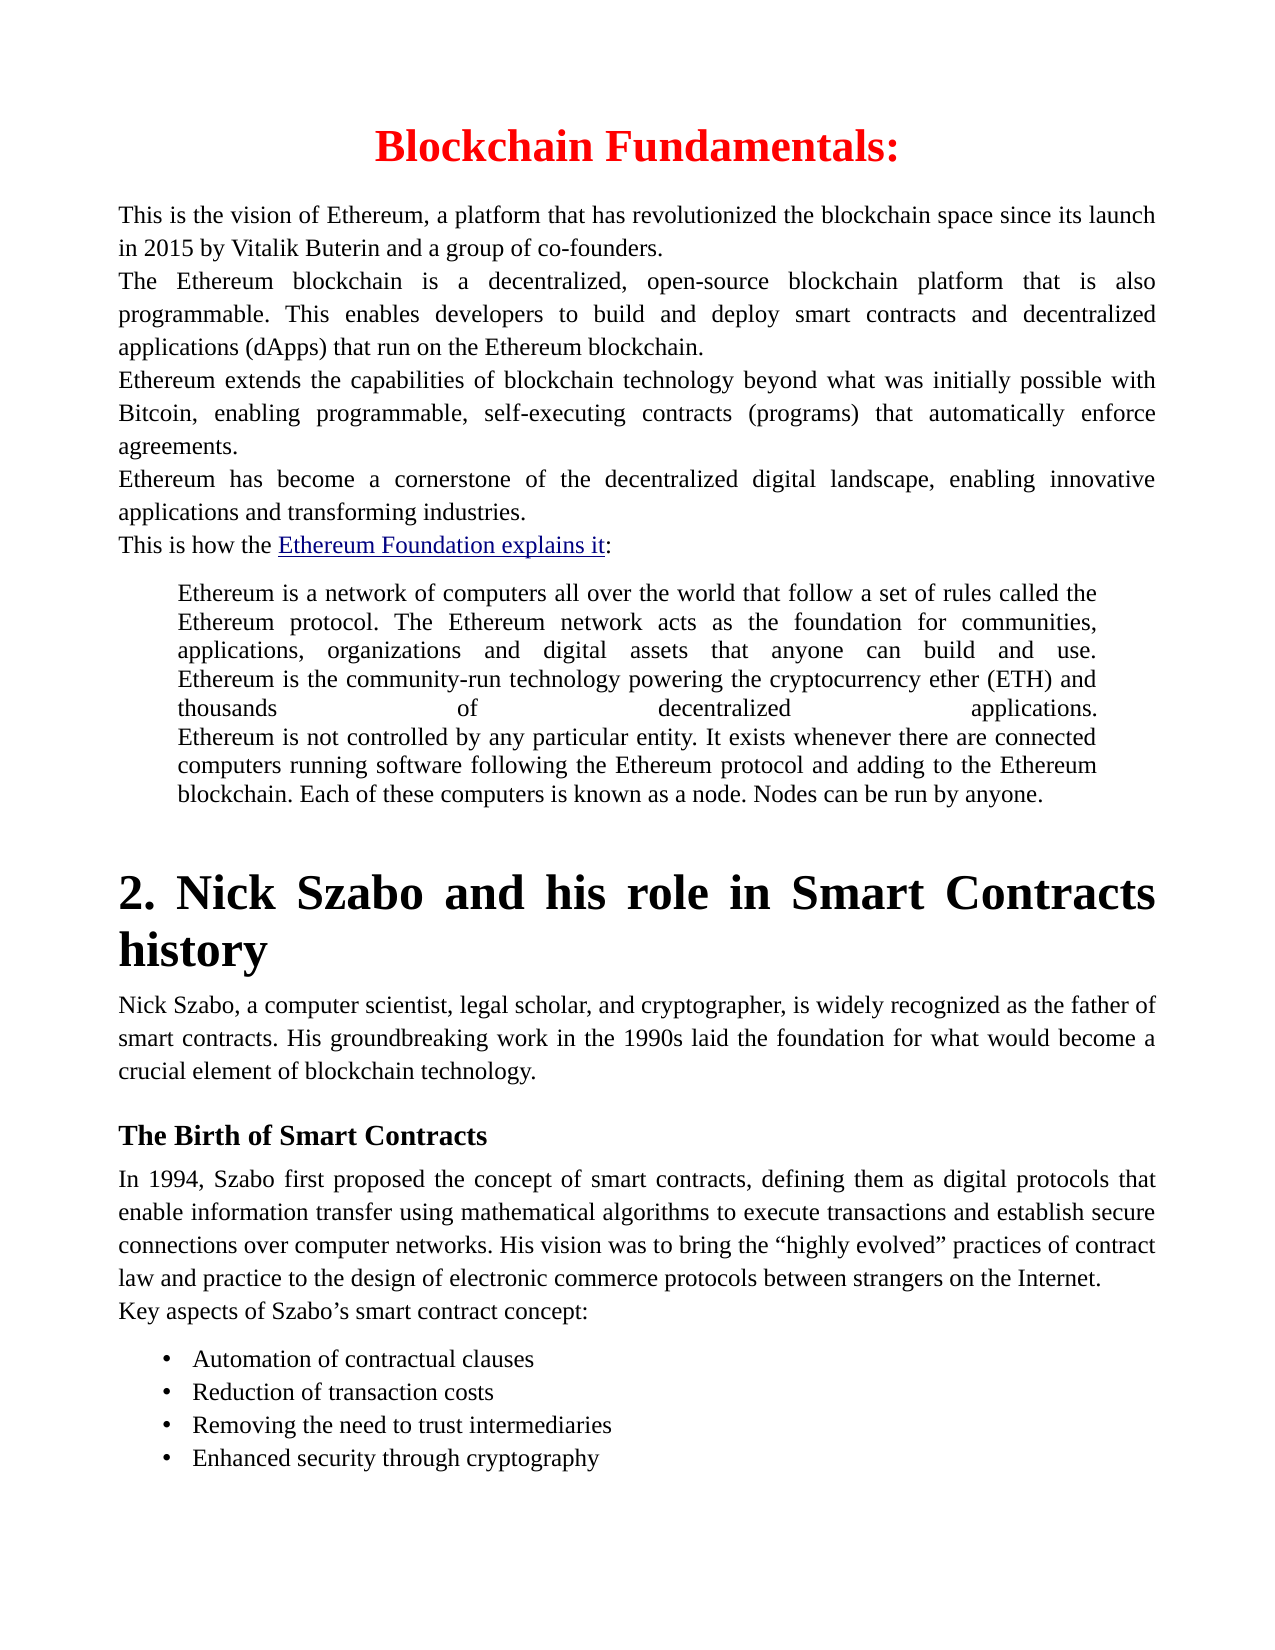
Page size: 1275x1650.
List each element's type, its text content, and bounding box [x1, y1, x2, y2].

text This is how the Ethereum Foundation explains it: [118, 531, 1157, 559]
list Reduction of transaction costs [162, 1377, 1157, 1406]
subtitle The Birth of Smart Contracts [118, 1118, 1157, 1152]
list Enhanced security through cryptography [162, 1443, 1157, 1472]
text In 1994, Szabo first proposed the concept of smart contracts, defining them as digital protocols that enable information transfer using mathematical algorithms to execute transactions and establish secure connections over computer networks. His vision was to bring the “highly evolved” practices of contract law and practice to the design of electronic commerce protocols between strangers on the Internet. [118, 1164, 1157, 1292]
subtitle 2. Nick Szabo and his role in Smart Contracts history [118, 863, 1157, 978]
text Ethereum is a network of computers all over the world that follow a set of rules called the Ethereum protocol. The Ethereum network acts as the foundation for communities, applications, organizations and digital assets that anyone can build and use. Ethereum is the community-run technology powering the cryptocurrency ether (ETH) and thousands of decentralized applications. Ethereum is not controlled by any particular entity. It exists whenever there are connected computers running software following the Ethereum protocol and adding to the Ethereum blockchain. Each of these computers is known as a node. Nodes can be run by anyone. [177, 578, 1098, 808]
text Key aspects of Szabo’s smart contract concept: [118, 1296, 1157, 1325]
text Ethereum extends the capabilities of blockchain technology beyond what was initially possible with Bitcoin, enabling programmable, self-executing contracts (programs) that automatically enforce agreements. [118, 365, 1157, 460]
list Automation of contractual clauses [162, 1344, 1157, 1373]
text This is the vision of Ethereum, a platform that has revolutionized the blockchain space since its launch in 2015 by Vitalik Buterin and a group of co-founders. [118, 200, 1157, 262]
text Ethereum has become a cornerstone of the decentralized digital landscape, enabling innovative applications and transforming industries. [118, 464, 1157, 526]
list Removing the need to trust intermediaries [162, 1410, 1157, 1439]
text The Ethereum blockchain is a decentralized, open-source blockchain platform that is also programmable. This enables developers to build and deploy smart contracts and decentralized applications (dApps) that run on the Ethereum blockchain. [118, 266, 1157, 361]
text Nick Szabo, a computer scientist, legal scholar, and cryptographer, is widely recognized as the father of smart contracts. His groundbreaking work in the 1990s laid the foundation for what would become a crucial element of blockchain technology. [118, 990, 1157, 1085]
